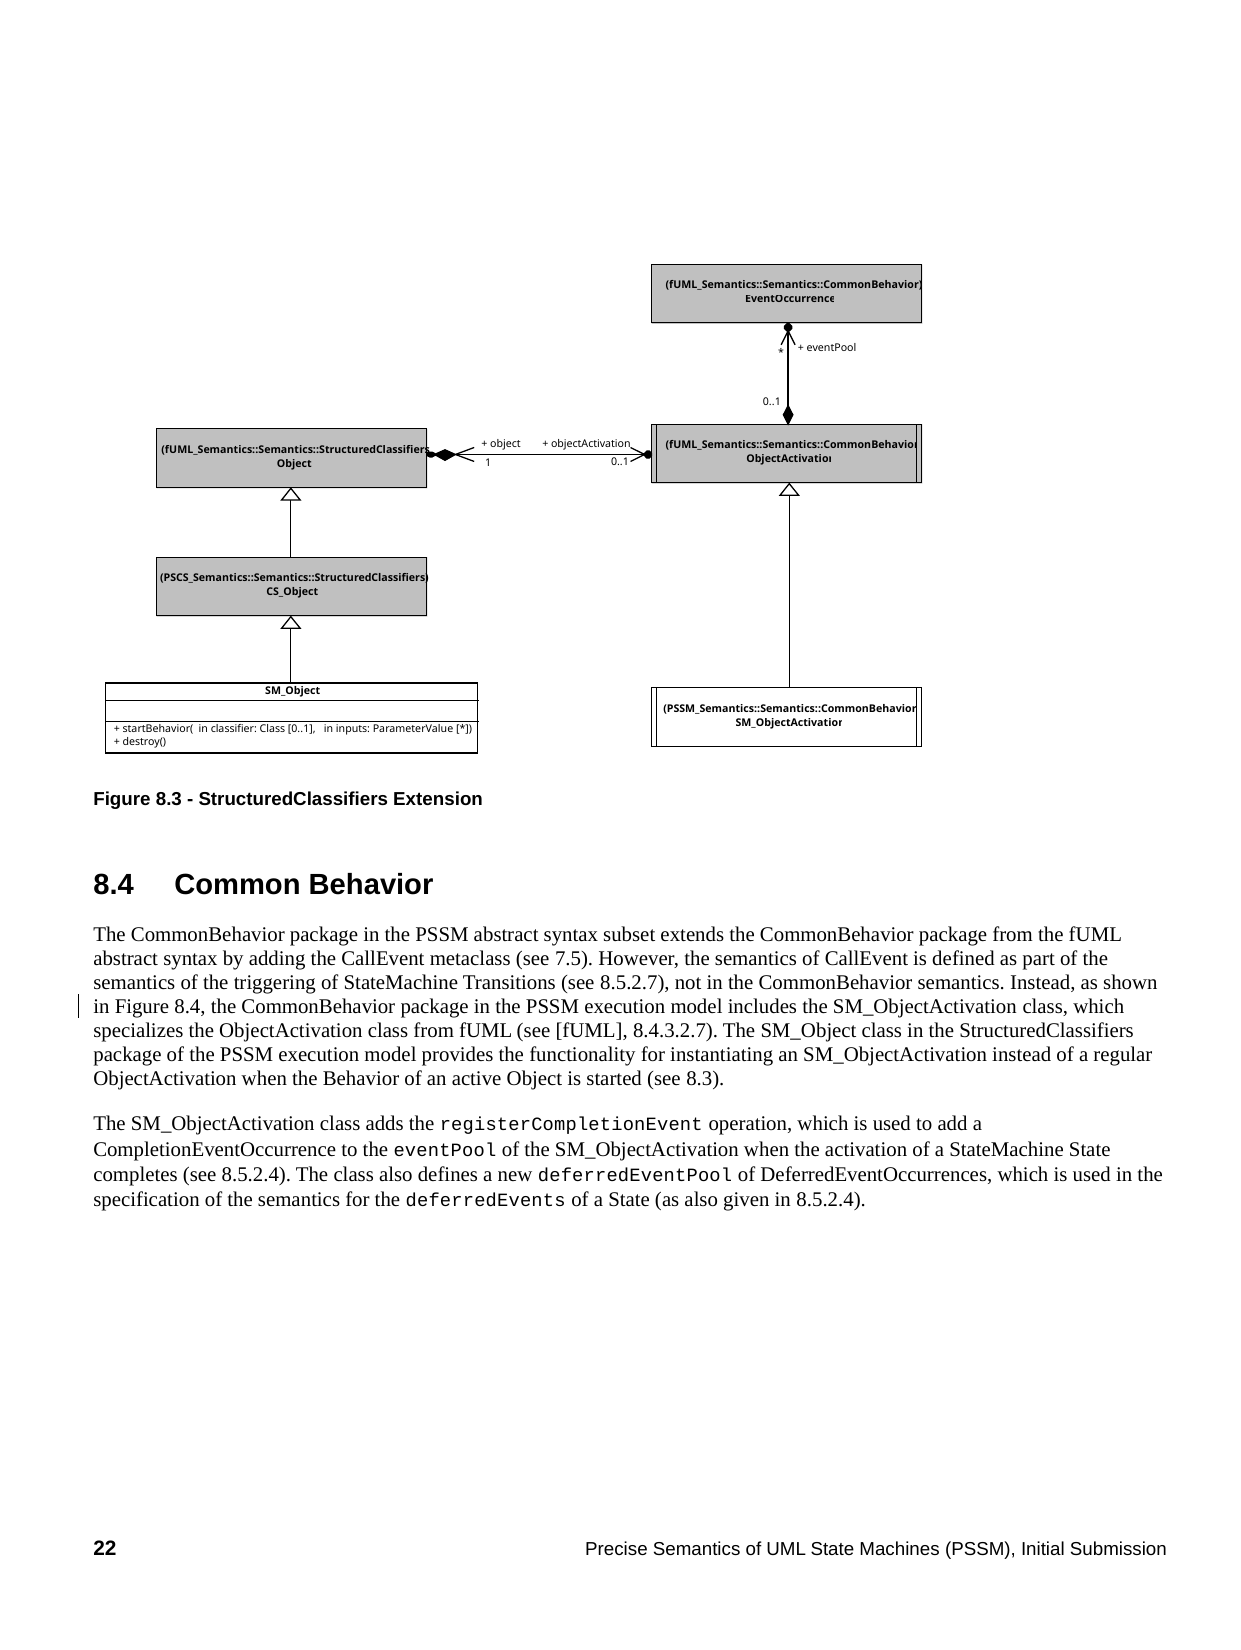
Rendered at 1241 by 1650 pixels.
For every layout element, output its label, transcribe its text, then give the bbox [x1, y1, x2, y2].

text Figure 8.3 - StructuredClassifiers Extension [93, 788, 1087, 809]
text The SM_ObjectActivation class adds the registerCompletionEvent operation, which is used to add a CompletionEventOccurrence to the eventPool of the SM_ObjectActivation when the activation of a StateMachine State completes (see 8.5.2.4). The class also defines a new deferredEventPool of DeferredEventOccurrences, which is used in the specification of the semantics for the deferredEvents of a State (as also given in 8.5.2.4). [93, 1111, 1164, 1212]
text The CommonBehavior package in the PSSM abstract syntax subset extends the CommonBehavior package from the fUML abstract syntax by adding the CallEvent metaclass (see 7.5). However, the semantics of CallEvent is defined as part of the semantics of the triggering of StateMachine Transitions (see 8.5.2.7), not in the CommonBehavior semantics. Instead, as shown in Figure 8.4, the CommonBehavior package in the PSSM execution model includes the SM_ObjectActivation class, which specializes the ObjectActivation class from fUML (see [fUML], 8.4.3.2.7). The SM_Object class in the StructuredClassifiers package of the PSSM execution model provides the functionality for instantiating an SM_ObjectActivation instead of a regular ObjectActivation when the Behavior of an active Object is started (see 8.3). [93, 922, 1164, 1090]
subtitle Common Behavior [93, 865, 1164, 901]
